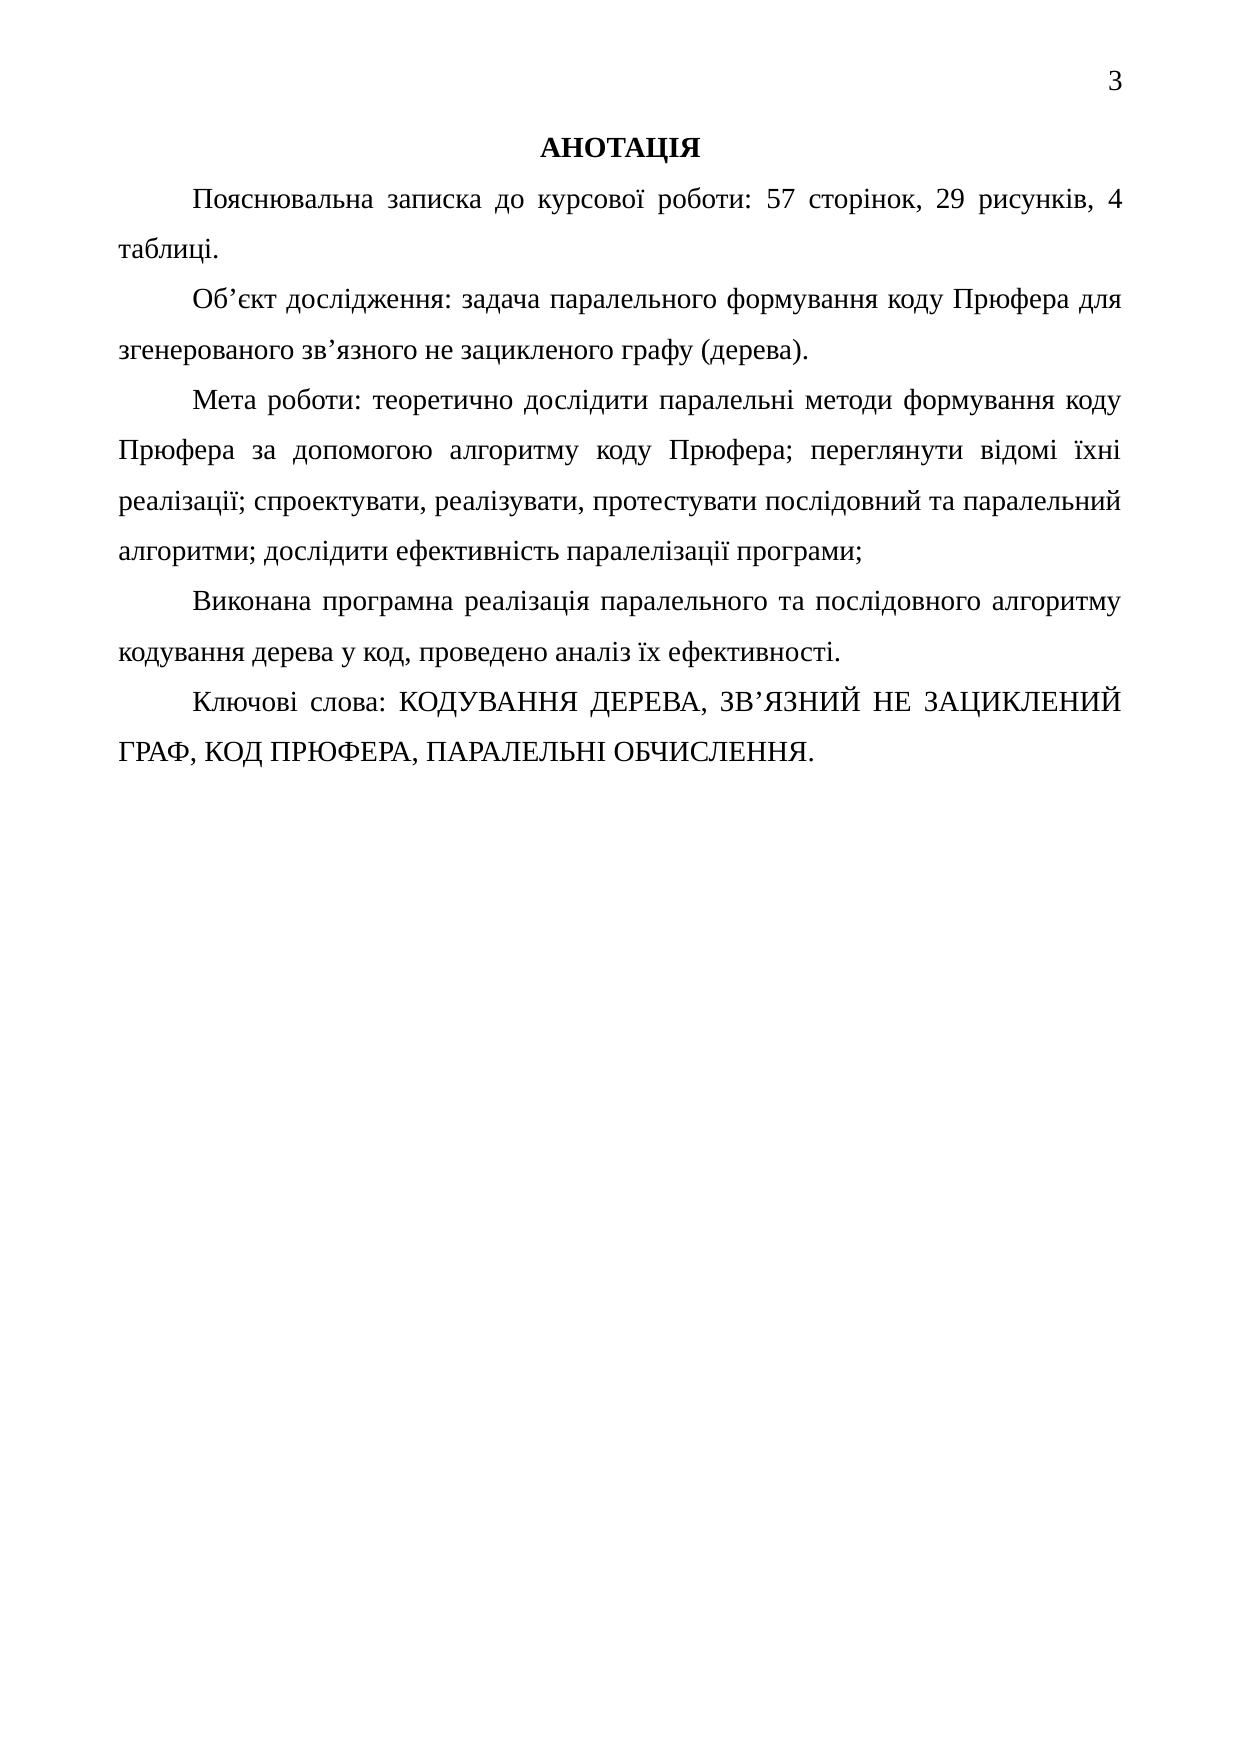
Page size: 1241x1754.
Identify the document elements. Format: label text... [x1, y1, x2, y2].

text Ключові слова: КОДУВАННЯ ДЕРЕВА, ЗВ’ЯЗНИЙ НЕ ЗАЦИКЛЕНИЙ ГРАФ, КОД ПРЮФЕРА, ПАРАЛЕЛЬНІ ОБЧИСЛЕННЯ. [118, 684, 1122, 768]
text Пояснювальна записка до курсової роботи: 57 сторінок, 29 рисунків, 4 таблиці. [118, 181, 1122, 265]
text Виконана програмна реалізація паралельного та послідовного алгоритму кодування дерева у код, проведено аналіз їх ефективності. [118, 583, 1122, 667]
text Об’єкт дослідження: задача паралельного формування коду Прюфера для згенерованого зв’язного не зацикленого графу (дерева). [118, 281, 1122, 365]
text АНОТАЦІЯ [118, 131, 1122, 164]
text Мета роботи: теоретично дослідити паралельні методи формування коду Прюфера за допомогою алгоритму коду Прюфера; переглянути відомі їхні реалізації; спроектувати, реалізувати, протестувати послідовний та паралельний алгоритми; дослідити ефективність паралелізації програми; [118, 382, 1122, 567]
